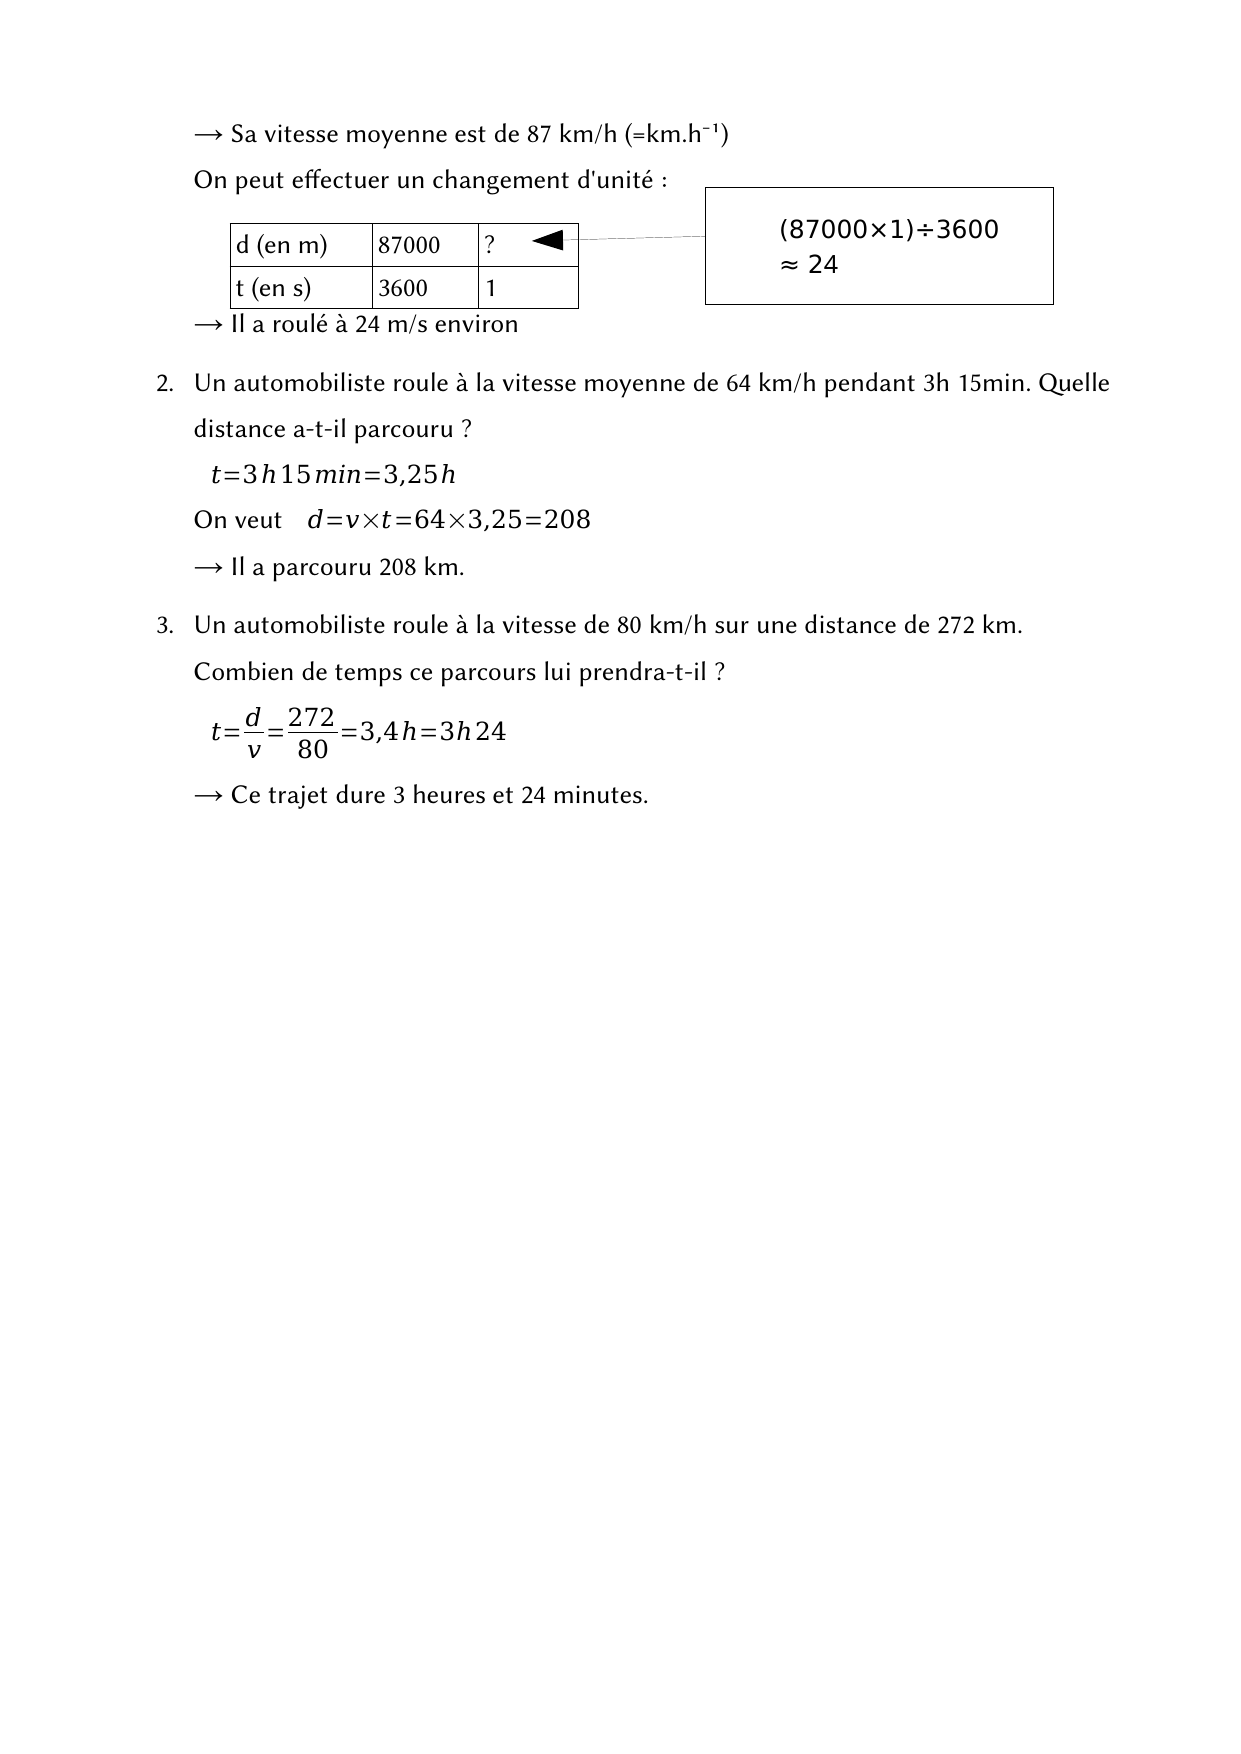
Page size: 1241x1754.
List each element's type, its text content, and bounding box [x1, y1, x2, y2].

table_cell 3600 [373, 267, 478, 308]
table_cell 1 [479, 267, 578, 308]
list Un automobiliste effectue un trajet de 522 km en 6 heures. Quelle est sa vitesse moyenne en km/h puis en m/s ? → Sa vitesse moyenne est de 87 km/h (=km.h⁻¹) On peut effectuer un changement d'unité : [156, 118, 1122, 195]
list → Il a roulé à 24 m/s environ [156, 308, 1122, 339]
list Un automobiliste roule à la vitesse moyenne de 64 km/h pendant 3h 15min. Quelle distance a-t-il parcouru ? On veut → Il a parcouru 208 km. [156, 367, 1122, 582]
table_cell t (en s) [231, 267, 372, 308]
list Un automobiliste roule à la vitesse de 80 km/h sur une distance de 272 km. Combien de temps ce parcours lui prendra-t-il ? → Ce trajet dure 3 heures et 24 minutes. [156, 610, 1122, 811]
table_header d (en m) [231, 224, 372, 266]
table_header ? [479, 224, 578, 266]
table_header 87000 [373, 224, 478, 266]
